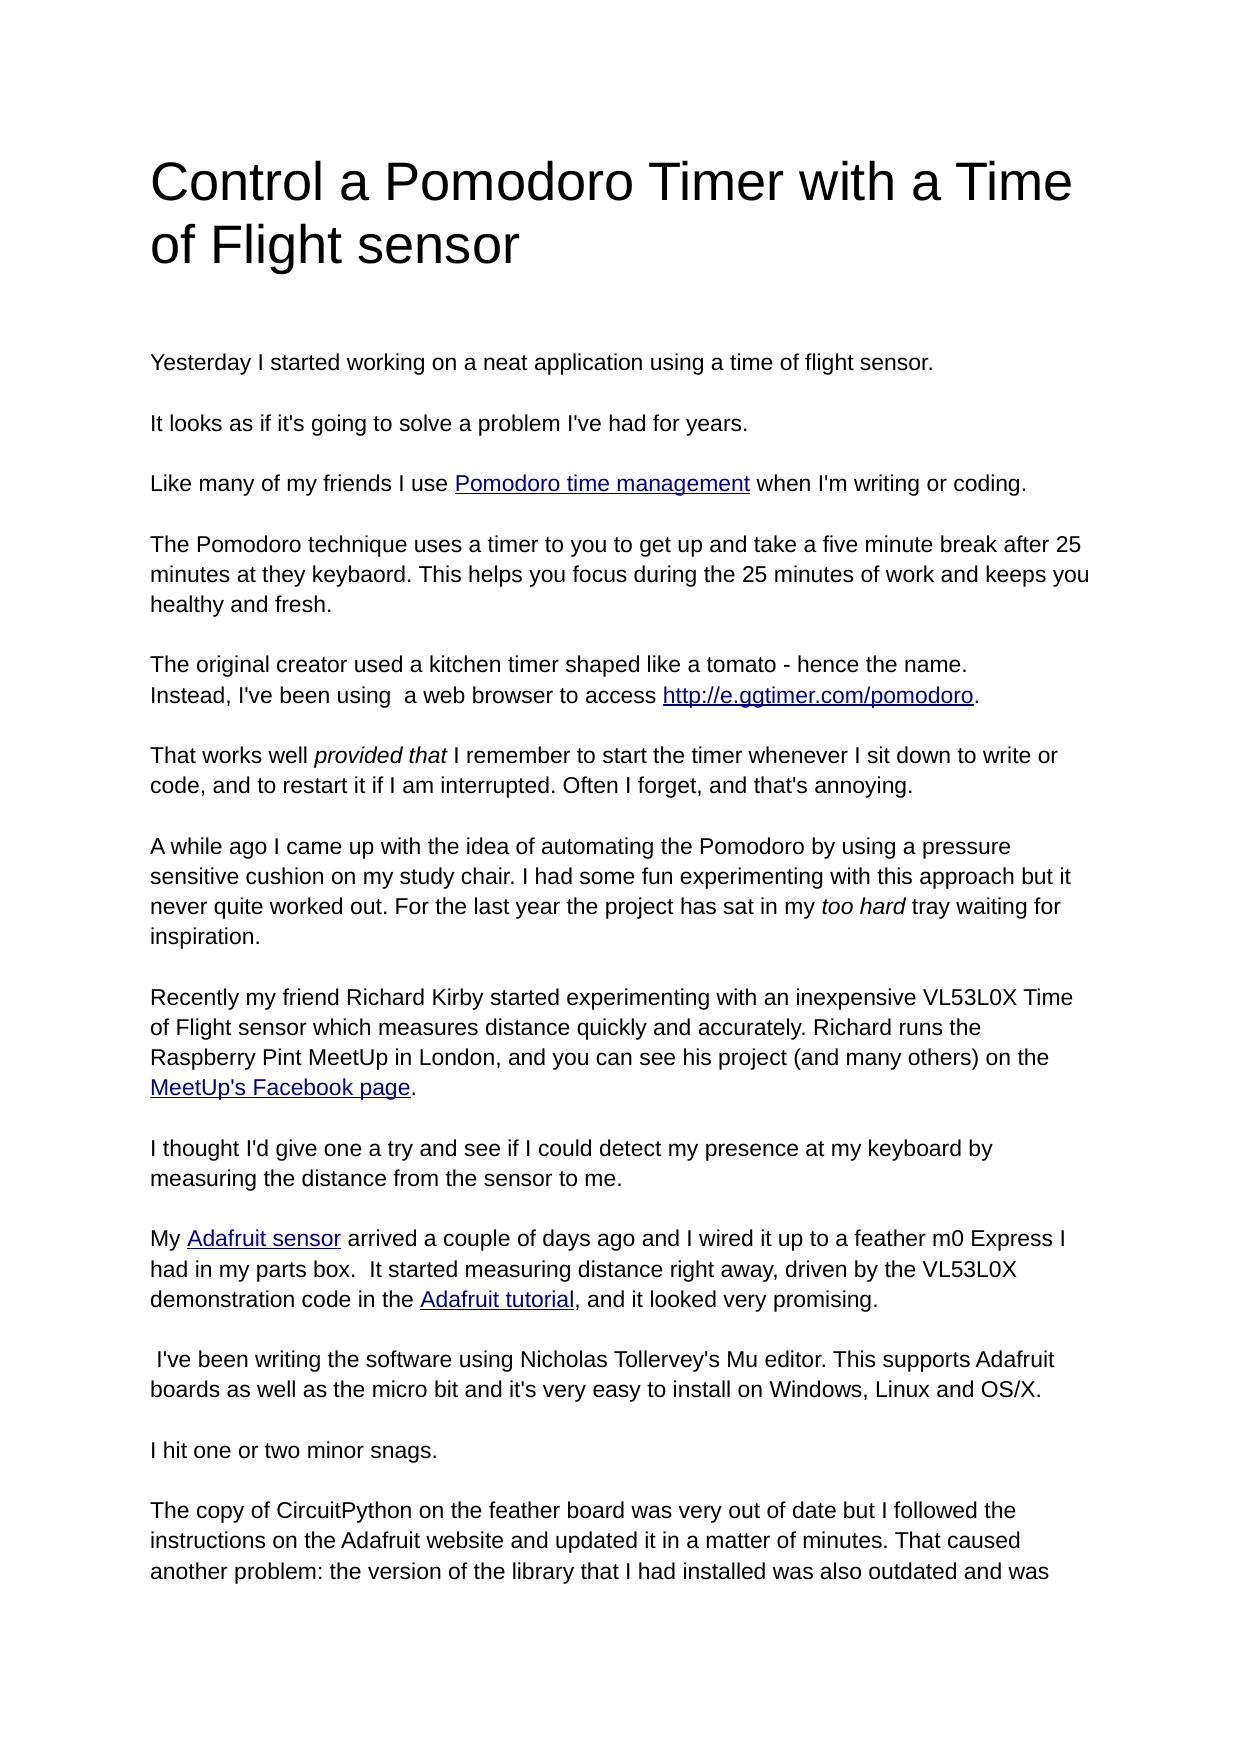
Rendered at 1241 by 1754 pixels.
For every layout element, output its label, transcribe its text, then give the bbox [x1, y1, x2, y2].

text It looks as if it's going to solve a problem I've had for years. [150, 410, 1090, 436]
text A while ago I came up with the idea of automating the Pomodoro by using a pressure sensitive cushion on my study chair. I had some fun experimenting with this approach but it never quite worked out. For the last year the project has sat in my too hard tray waiting for inspiration. [150, 833, 1090, 950]
title Control a Pomodoro Timer with a Time of Flight sensor [150, 150, 1090, 274]
text The original creator used a kitchen timer shaped like a tomato - hence the name. [150, 651, 1090, 678]
text Recently my friend Richard Kirby started experimenting with an inexpensive VL53L0X Time of Flight sensor which measures distance quickly and accurately. Richard runs the Raspberry Pint MeetUp in London, and you can see his project (and many others) on the MeetUp's Facebook page. [150, 984, 1090, 1101]
text I thought I'd give one a try and see if I could detect my presence at my keyboard by measuring the distance from the sensor to me. [150, 1135, 1090, 1191]
text That works well provided that I remember to start the timer whenever I sit down to write or code, and to restart it if I am interrupted. Often I forget, and that's annoying. [150, 742, 1090, 799]
text I hit one or two minor snags. [150, 1437, 1090, 1463]
text The copy of CircuitPython on the feather board was very out of date but I followed the instructions on the Adafruit website and updated it in a matter of minutes. That caused another problem: the version of the library that I had installed was also outdated and was [150, 1497, 1090, 1584]
text I've been writing the software using Nicholas Tollervey's Mu editor. This supports Adafruit boards as well as the micro bit and it's very easy to install on Windows, Linux and OS/X. [150, 1346, 1090, 1403]
text My Adafruit sensor arrived a couple of days ago and I wired it up to a feather m0 Express I had in my parts box. It started measuring distance right away, driven by the VL53L0X demonstration code in the Adafruit tutorial, and it looked very promising. [150, 1225, 1090, 1312]
text Like many of my friends I use Pomodoro time management when I'm writing or coding. [150, 470, 1090, 497]
text The Pomodoro technique uses a timer to you to get up and take a five minute break after 25 minutes at they keybaord. This helps you focus during the 25 minutes of work and keeps you healthy and fresh. [150, 531, 1090, 617]
text Yesterday I started working on a neat application using a time of flight sensor. [150, 349, 1090, 376]
text Instead, I've been using a web browser to access http://e.ggtimer.com/pomodoro. [150, 682, 1090, 708]
